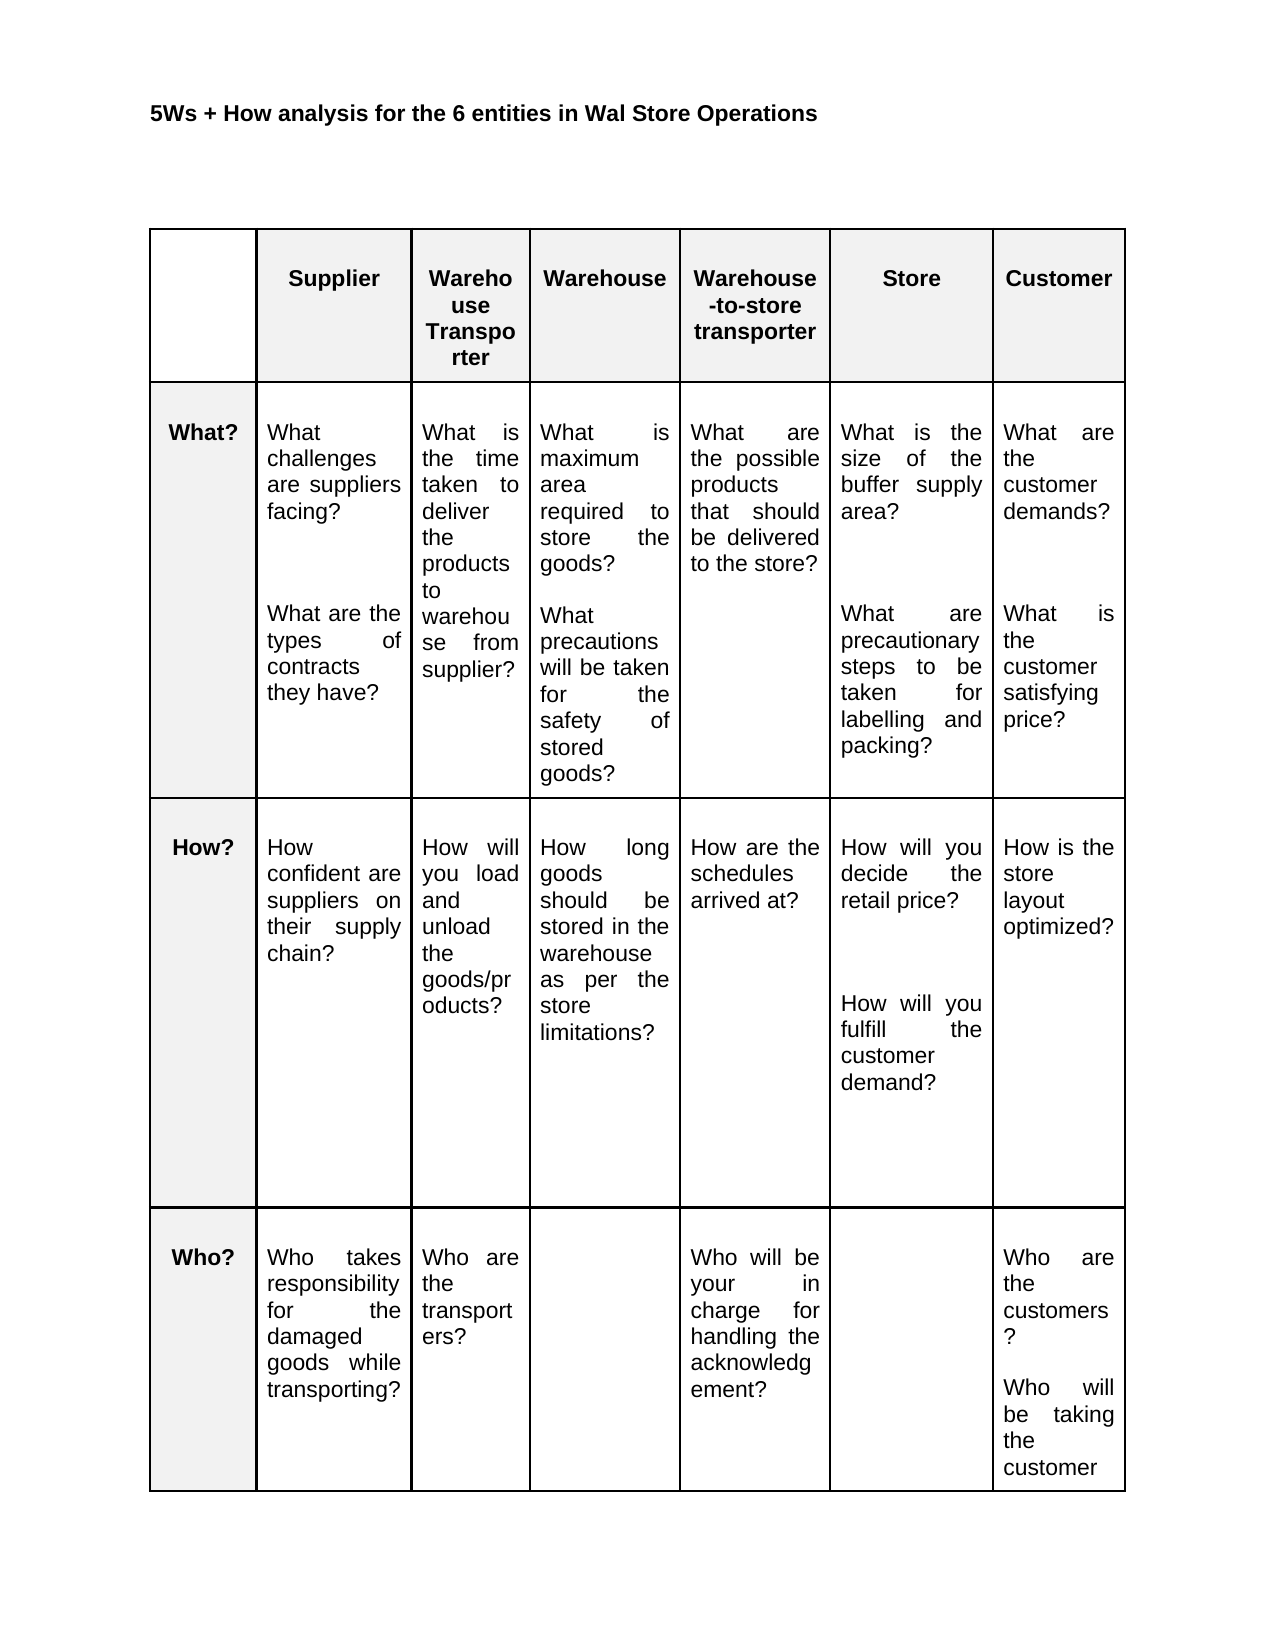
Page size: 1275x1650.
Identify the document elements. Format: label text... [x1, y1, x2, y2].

table_cell How confident are suppliers on their supply chain? [258, 799, 410, 1206]
table_header [151, 230, 255, 381]
table_cell Who takes responsibility for the damaged goods while transporting? [258, 1209, 410, 1490]
table_cell How? [151, 799, 255, 1206]
table_cell [831, 1209, 992, 1490]
table_cell What? [151, 383, 255, 797]
table_cell How long goods should be stored in the warehouse as per the store limitations? [531, 799, 679, 1206]
table_header Supplier [258, 230, 410, 381]
table_header Warehouse-to-store transporter [681, 230, 829, 381]
table_header Warehouse [531, 230, 679, 381]
table_cell Who are the transporters? [413, 1209, 529, 1490]
table_cell [531, 1209, 679, 1490]
table_cell What is the size of the buffer supply area? What are precautionary steps to be taken for labelling and packing? [831, 383, 992, 797]
table_cell How will you decide the retail price? How will you fulfill the customer demand? [831, 799, 992, 1206]
table_cell How are the schedules arrived at? [681, 799, 829, 1206]
table_cell How will you load and unload the goods/products? [413, 799, 529, 1206]
table_header Store [831, 230, 992, 381]
table_cell Who are the customers? Who will be taking the customer [994, 1209, 1124, 1490]
table_cell Who will be your in charge for handling the acknowledgement? [681, 1209, 829, 1490]
table_cell What are the customer demands? What is the customer satisfying price? [994, 383, 1124, 797]
table_cell What is the time taken to deliver the products to warehouse from supplier? [413, 383, 529, 797]
table_cell What challenges are suppliers facing? What are the types of contracts they have? [258, 383, 410, 797]
table_cell What are the possible products that should be delivered to the store? [681, 383, 829, 797]
table_header Warehouse Transporter [413, 230, 529, 381]
table_cell What is maximum area required to store the goods? What precautions will be taken for the safety of stored goods? [531, 383, 679, 797]
text 5Ws + How analysis for the 6 entities in Wal Store Operations [150, 100, 1125, 126]
table_header Customer [994, 230, 1124, 381]
table_cell Who? [151, 1209, 255, 1490]
table_cell How is the store layout optimized? [994, 799, 1124, 1206]
